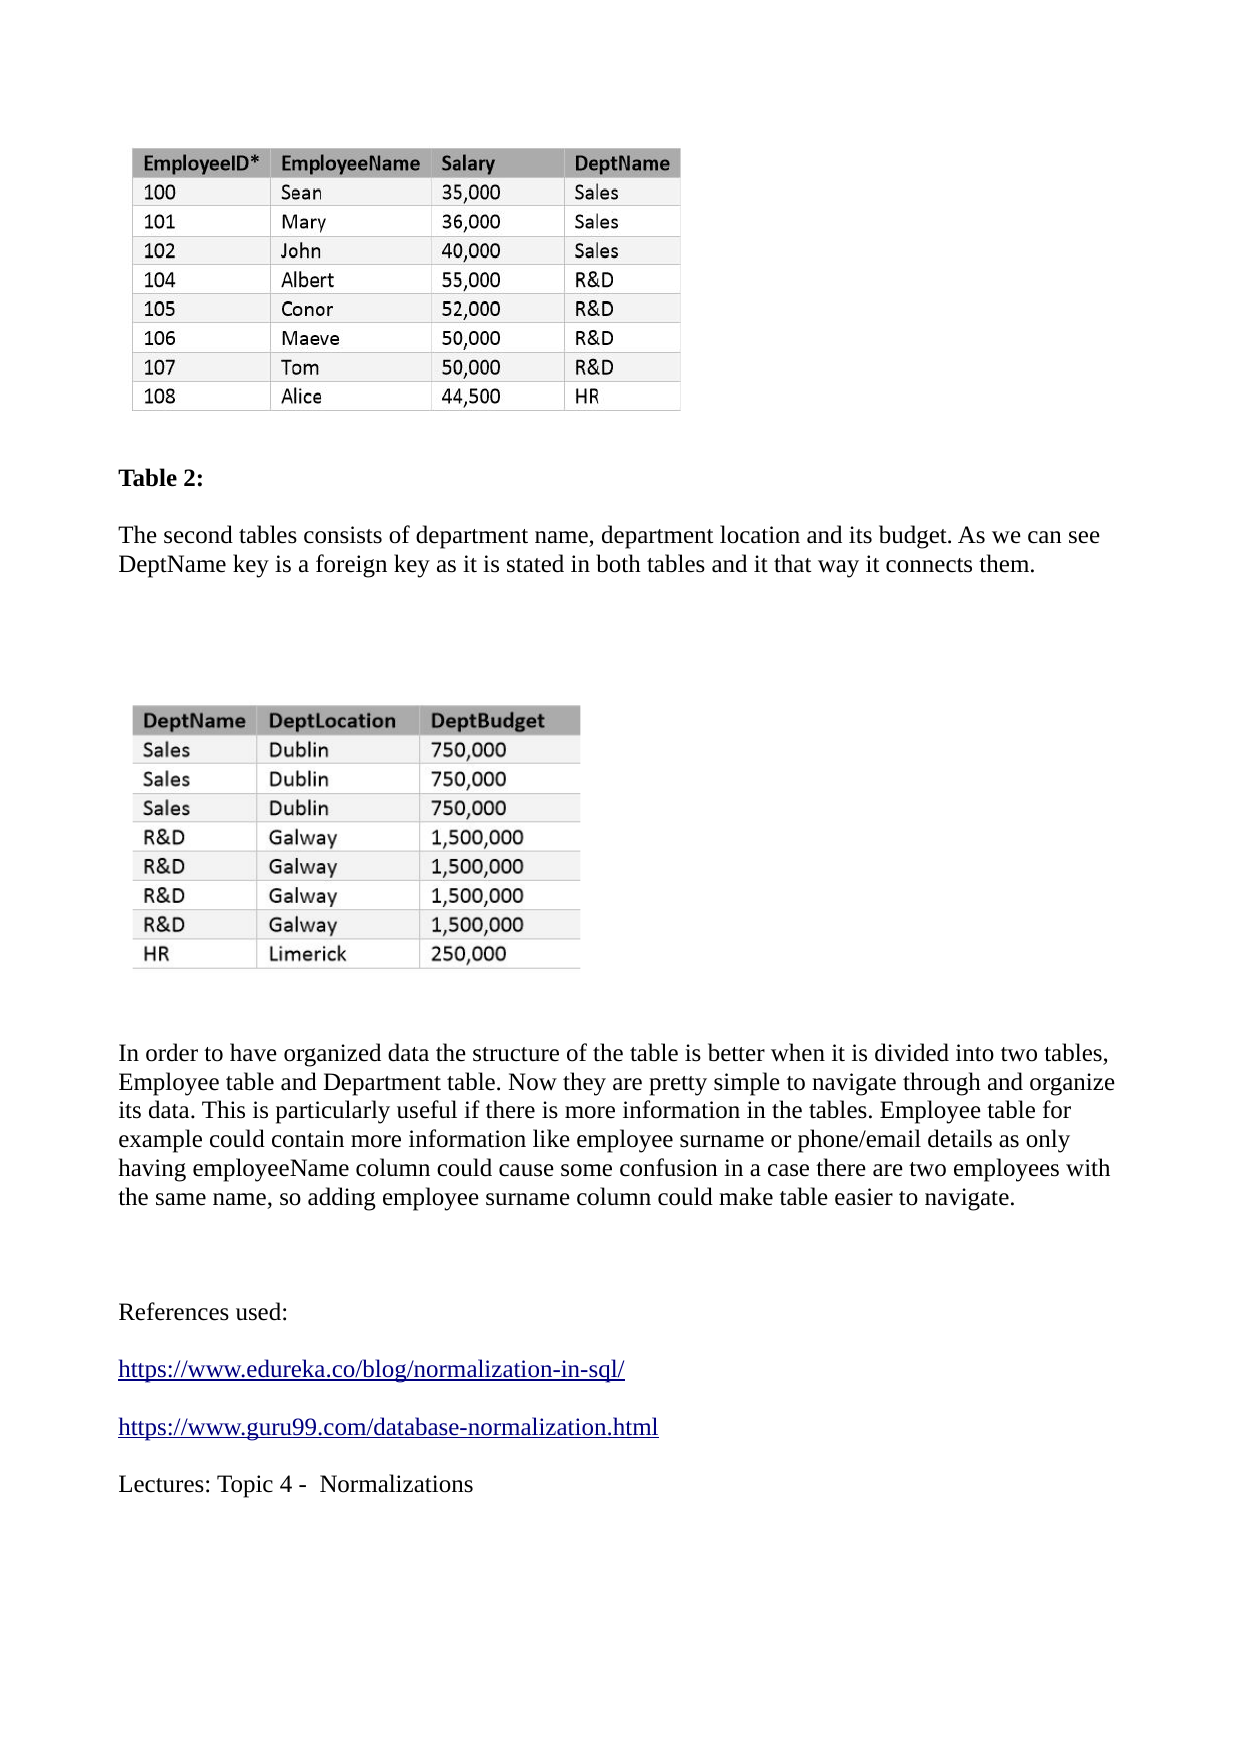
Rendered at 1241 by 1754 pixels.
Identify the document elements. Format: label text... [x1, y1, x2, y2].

text The second tables consists of department name, department location and its budget. As we can see DeptName key is a foreign key as it is stated in both tables and it that way it connects them. [118, 521, 1122, 578]
picture [126, 145, 681, 417]
text https://www.guru99.com/database-normalization.html [118, 1412, 1122, 1441]
picture [132, 700, 581, 974]
text References used: [118, 1297, 1122, 1326]
text Table 2: [118, 463, 1122, 492]
text https://www.edureka.co/blog/normalization-in-sql/ [118, 1354, 1122, 1383]
text Lectures: Topic 4 - Normalizations [118, 1469, 1122, 1498]
text In order to have organized data the structure of the table is better when it is divided into two tables, Employee table and Department table. Now they are pretty simple to navigate through and organize its data. This is particularly useful if there is more information in the tables. Employee table for example could contain more information like employee surname or phone/email details as only having employeeName column could cause some confusion in a case there are two employees with the same name, so adding employee surname column could make table easier to navigate. [118, 1038, 1122, 1211]
